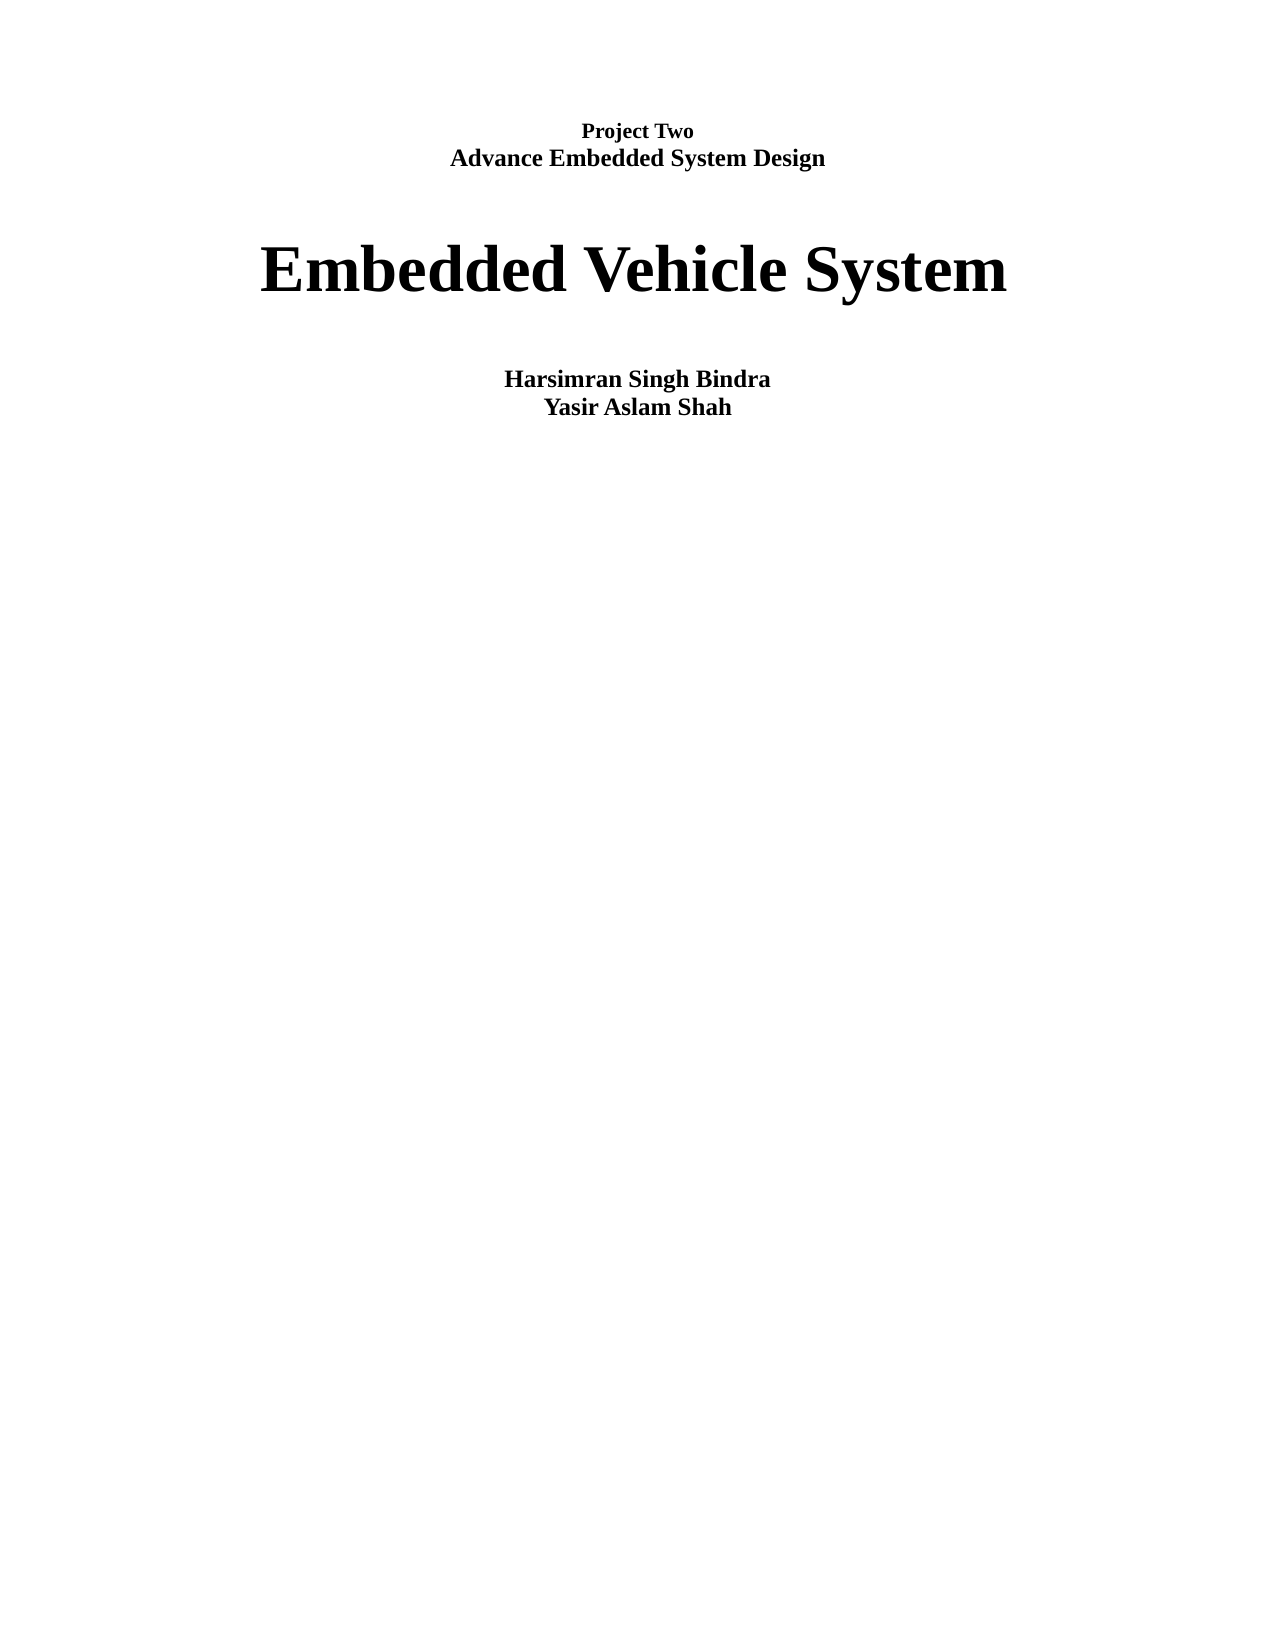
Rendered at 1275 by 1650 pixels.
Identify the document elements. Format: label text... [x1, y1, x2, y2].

text Harsimran Singh Bindra [118, 364, 1157, 392]
text Embedded Vehicle System [118, 229, 1157, 306]
text Advance Embedded System Design [118, 143, 1157, 172]
text Yasir Aslam Shah [118, 392, 1157, 421]
text Project Two [118, 118, 1157, 143]
